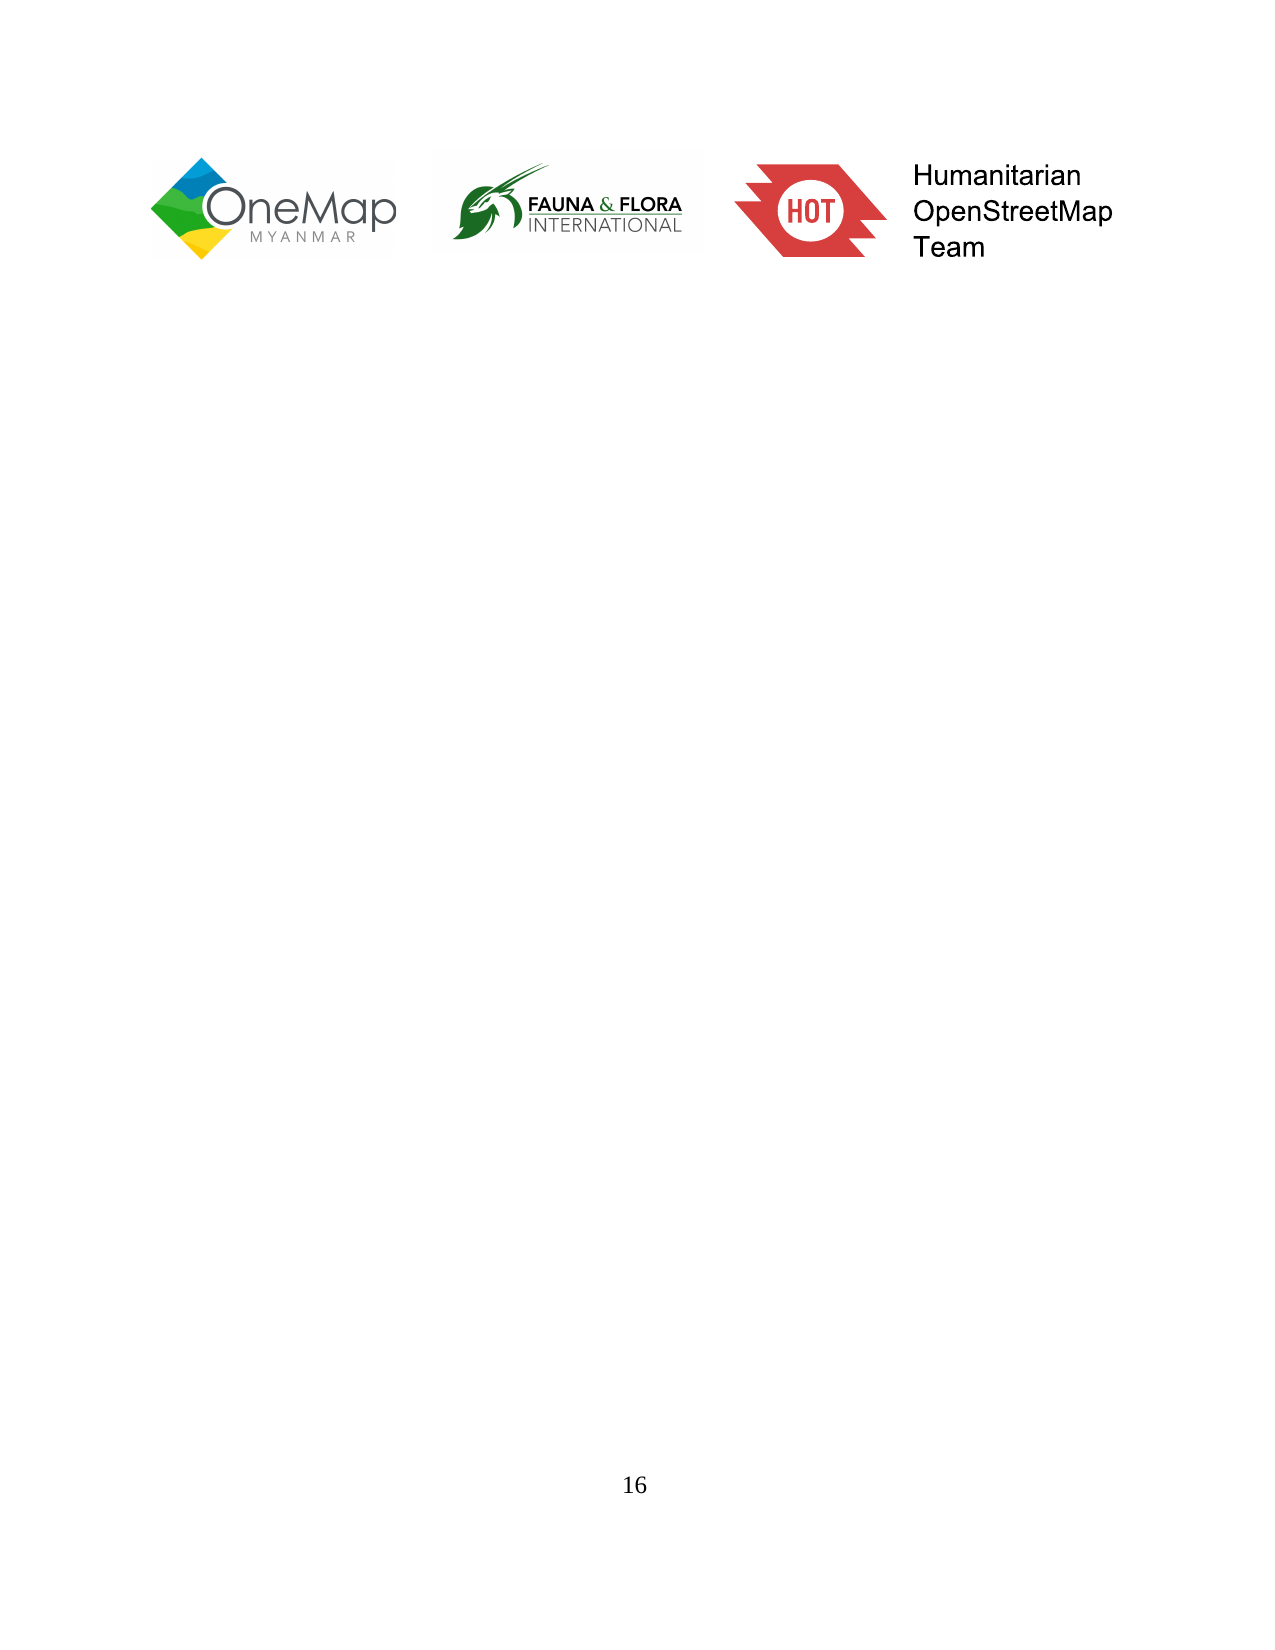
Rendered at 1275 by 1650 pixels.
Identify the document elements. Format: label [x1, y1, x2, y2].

picture [430, 150, 704, 253]
picture [151, 157, 397, 260]
